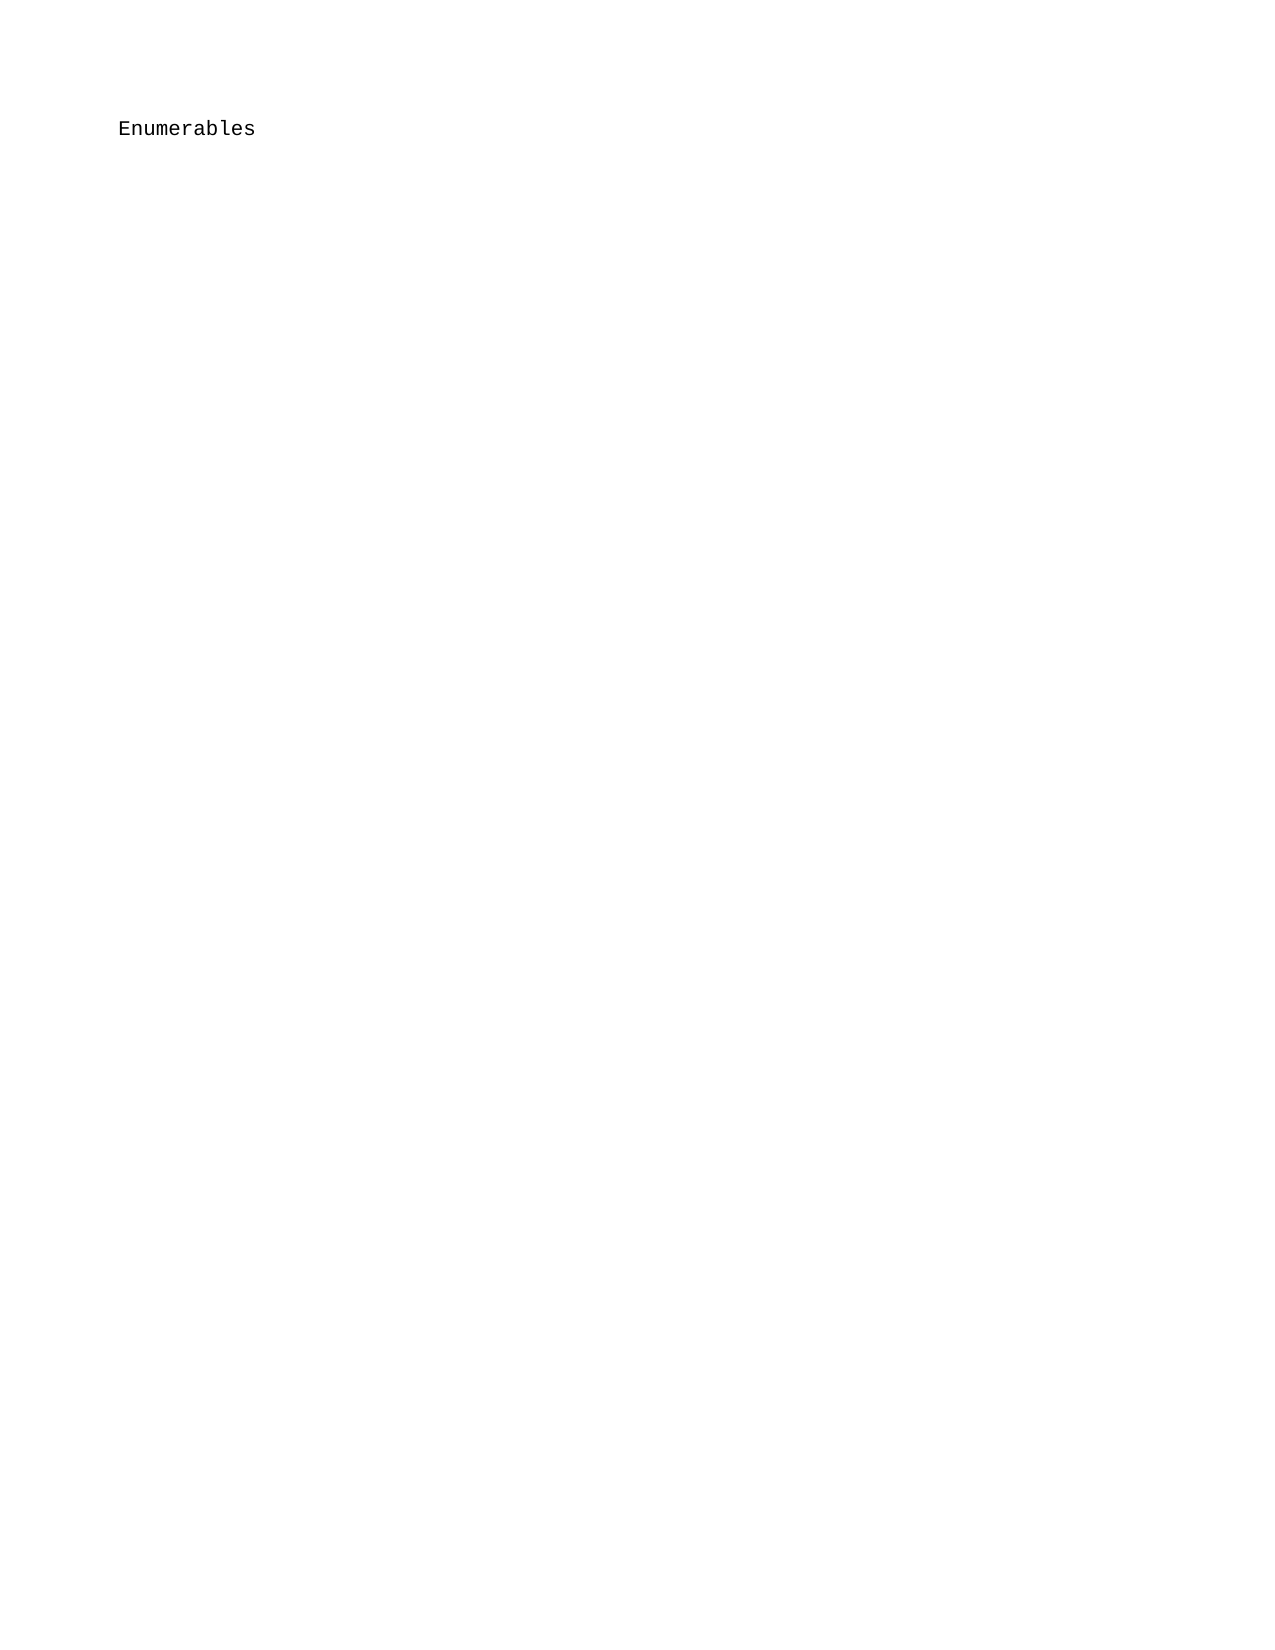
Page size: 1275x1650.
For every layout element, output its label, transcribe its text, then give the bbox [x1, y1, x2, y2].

text Enumerables [118, 118, 1157, 142]
